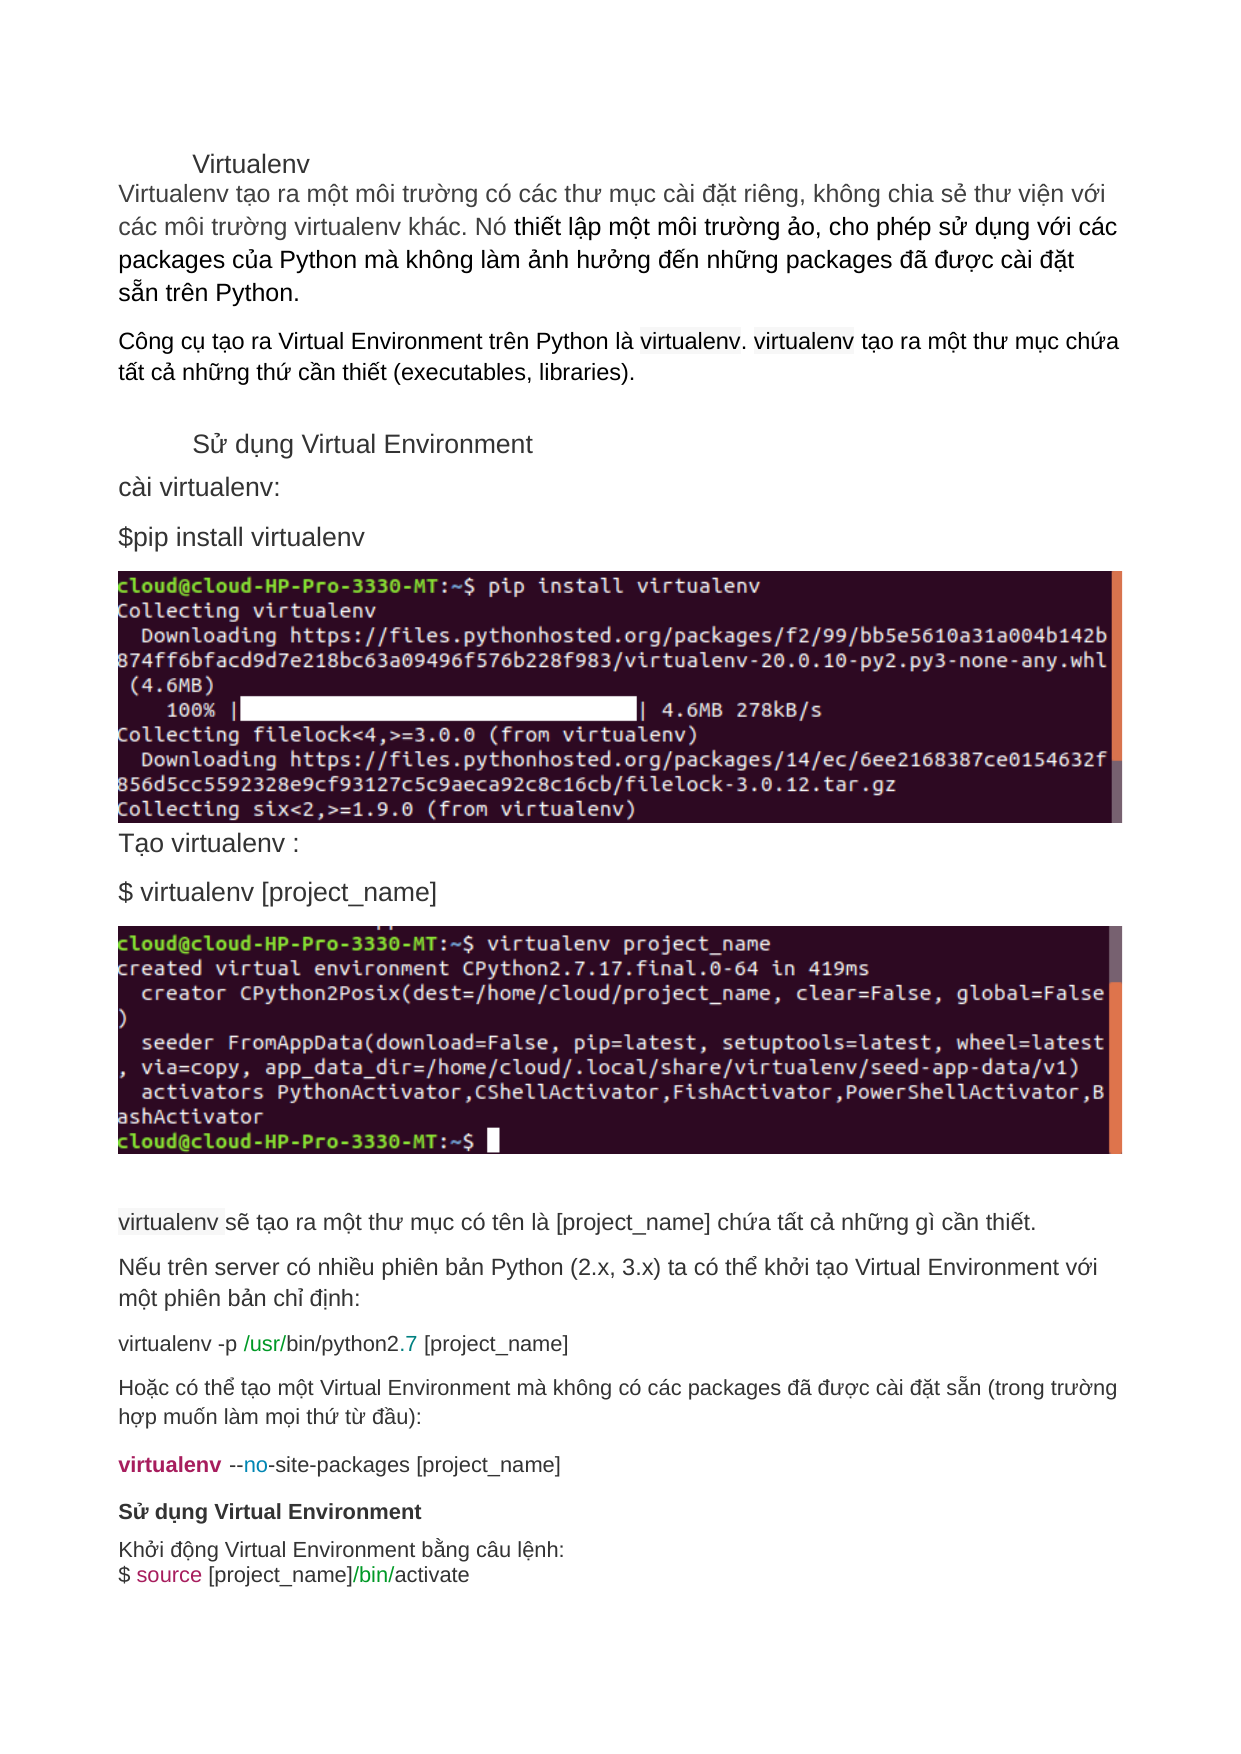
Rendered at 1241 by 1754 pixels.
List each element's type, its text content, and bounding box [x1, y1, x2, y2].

text virtualenv -p /usr/bin/python2.7 [project_name] [118, 1330, 1122, 1357]
text Công cụ tạo ra Virtual Environment trên Python là virtualenv. virtualenv tạo ra một thư mục chứa tất cả những thứ cần thiết (executables, libraries). [118, 326, 1122, 385]
text Virtualenv tạo ra một môi trường có các thư mục cài đặt riêng, không chia sẻ thư viện với các môi trường virtualenv khác. Nó thiết lập một môi trường ảo, cho phép sử dụng với các packages của Python mà không làm ảnh hưởng đến những packages đã được cài đặt sẵn trên Python. [118, 179, 1122, 307]
text Khởi động Virtual Environment bằng câu lệnh: [118, 1537, 1122, 1562]
picture [118, 926, 1123, 1154]
picture [118, 571, 1123, 823]
text Virtualenv [118, 149, 1122, 179]
text Tạo virtualenv : [118, 823, 1122, 858]
subtitle Sử dụng Virtual Environment [118, 1499, 1122, 1524]
text Hoặc có thể tạo một Virtual Environment mà không có các packages đã được cài đặt sẵn (trong trường hợp muốn làm mọi thứ từ đầu): [118, 1375, 1122, 1429]
text cài virtualenv: [118, 472, 1122, 502]
text $ virtualenv [project_name] [118, 877, 1122, 907]
text $ source [project_name]/bin/activate [118, 1562, 1122, 1587]
text $pip install virtualenv [118, 522, 1122, 552]
text Nếu trên server có nhiều phiên bản Python (2.x, 3.x) ta có thể khởi tạo Virtual Environment với một phiên bản chỉ định: [118, 1253, 1122, 1311]
subtitle Sử dụng Virtual Environment [118, 429, 1122, 459]
text virtualenv --no-site-packages [project_name] [118, 1448, 1122, 1478]
text virtualenv sẽ tạo ra một thư mục có tên là [project_name] chứa tất cả những gì cần thiết. [118, 1208, 1122, 1235]
